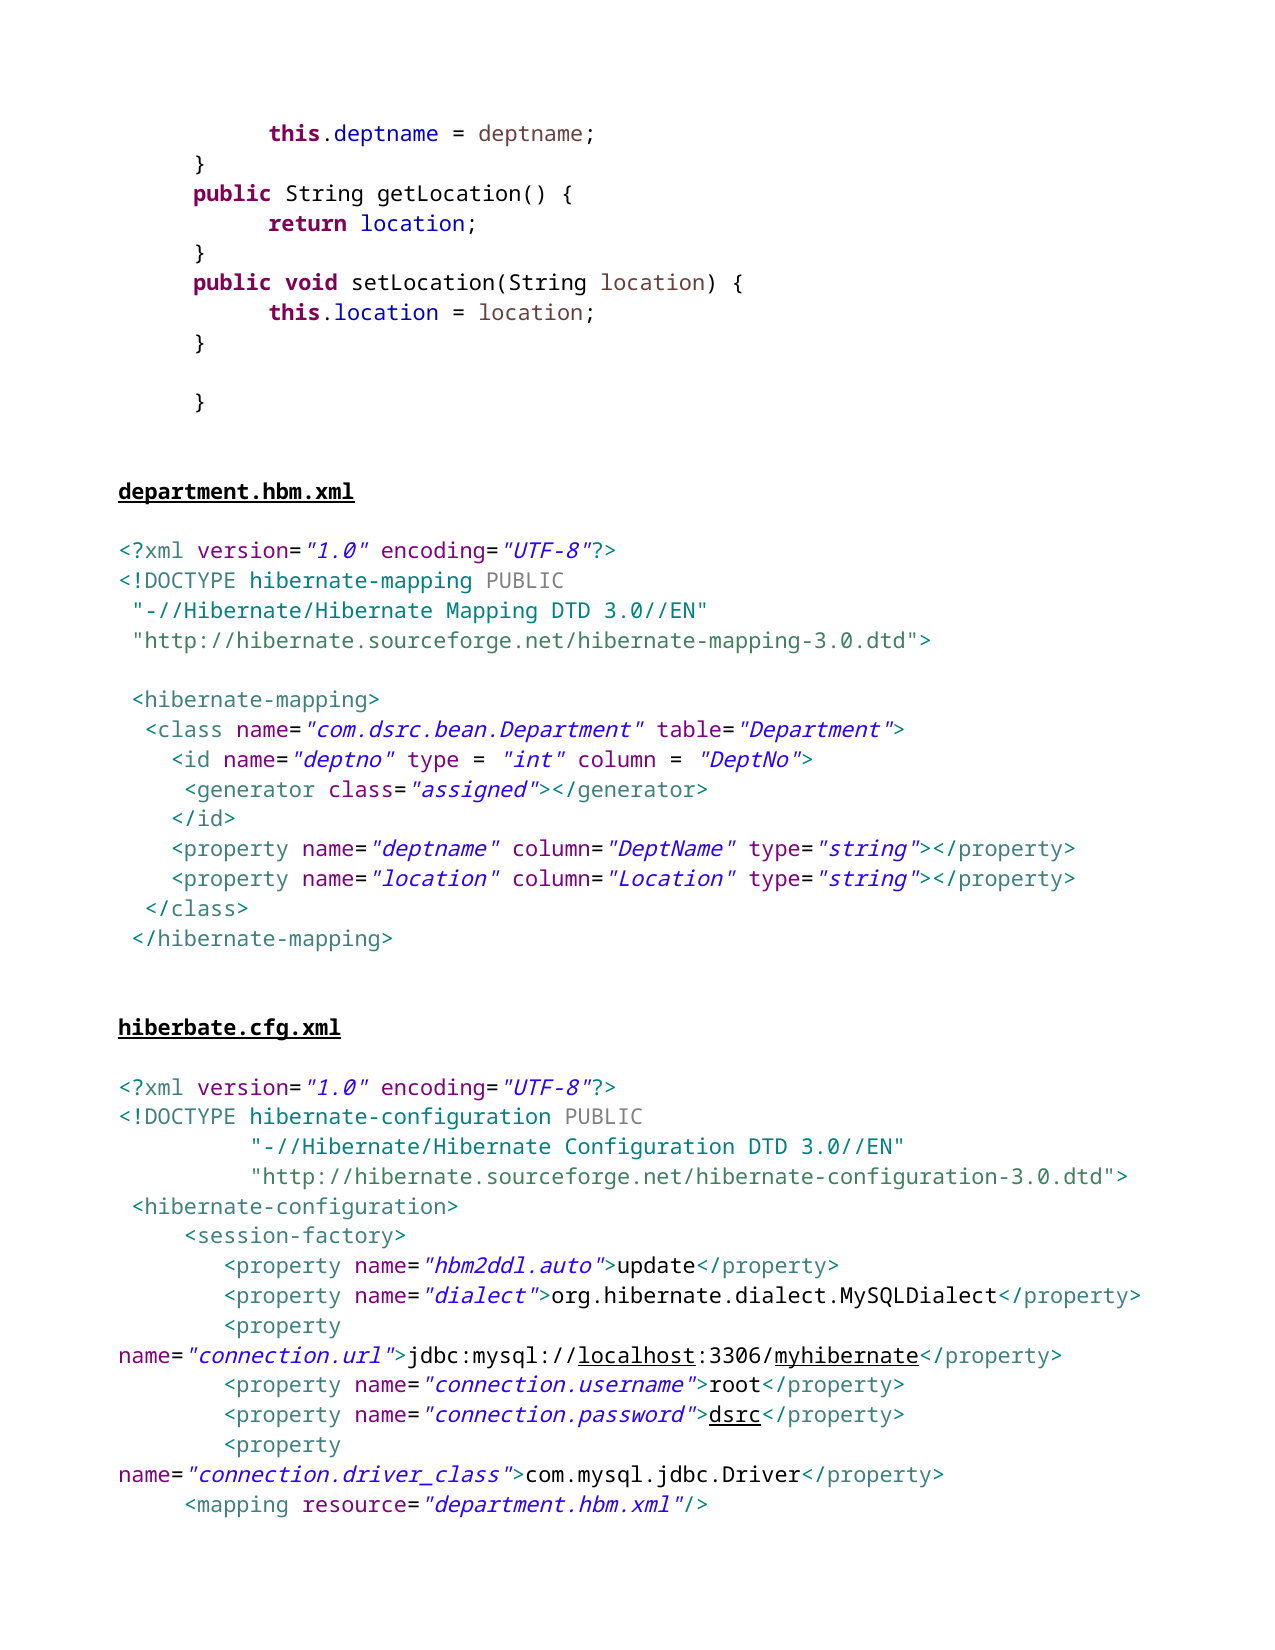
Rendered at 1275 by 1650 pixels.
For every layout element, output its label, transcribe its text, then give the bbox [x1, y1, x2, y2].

text hiberbate.cfg.xml [118, 1012, 1157, 1042]
text <property name="dialect">org.hibernate.dialect.MySQLDialect</property> [118, 1280, 1157, 1310]
text department.hbm.xml [118, 476, 1157, 505]
text </class> [118, 893, 1157, 922]
text </hibernate-mapping> [118, 922, 1157, 952]
text } [118, 148, 1157, 178]
text <?xml version="1.0" encoding="UTF-8"?> [118, 1071, 1157, 1101]
text <!DOCTYPE hibernate-configuration PUBLIC [118, 1101, 1157, 1131]
text <mapping resource="department.hbm.xml"/> [118, 1488, 1157, 1518]
text } [118, 237, 1157, 267]
text <property name="location" column="Location" type="string"></property> [118, 863, 1157, 893]
text "-//Hibernate/Hibernate Configuration DTD 3.0//EN" [118, 1131, 1157, 1161]
text "-//Hibernate/Hibernate Mapping DTD 3.0//EN" [118, 595, 1157, 624]
text <?xml version="1.0" encoding="UTF-8"?> [118, 535, 1157, 565]
text <property name="hbm2ddl.auto">update</property> [118, 1250, 1157, 1280]
text <hibernate-mapping> [118, 684, 1157, 714]
text <property name="connection.username">root</property> [118, 1369, 1157, 1399]
text <class name="com.dsrc.bean.Department" table="Department"> [118, 714, 1157, 744]
text } [118, 386, 1157, 416]
text public String getLocation() { [118, 178, 1157, 207]
text public void setLocation(String location) { [118, 267, 1157, 297]
text <property name="connection.url">jdbc:mysql://localhost:3306/myhibernate</property> [118, 1310, 1157, 1369]
text </id> [118, 803, 1157, 833]
text this.deptname = deptname; [118, 118, 1157, 148]
text <property name="connection.password">dsrc</property> [118, 1399, 1157, 1429]
text <id name="deptno" type = "int" column = "DeptNo"> [118, 744, 1157, 773]
text "http://hibernate.sourceforge.net/hibernate-mapping-3.0.dtd"> [118, 624, 1157, 654]
text "http://hibernate.sourceforge.net/hibernate-configuration-3.0.dtd"> [118, 1161, 1157, 1191]
text <generator class="assigned"></generator> [118, 773, 1157, 803]
text <property name="connection.driver_class">com.mysql.jdbc.Driver</property> [118, 1429, 1157, 1488]
text return location; [118, 207, 1157, 237]
text <property name="deptname" column="DeptName" type="string"></property> [118, 833, 1157, 863]
text } [118, 327, 1157, 356]
text this.location = location; [118, 297, 1157, 327]
text <!DOCTYPE hibernate-mapping PUBLIC [118, 565, 1157, 595]
text <hibernate-configuration> [118, 1191, 1157, 1220]
text <session-factory> [118, 1220, 1157, 1250]
